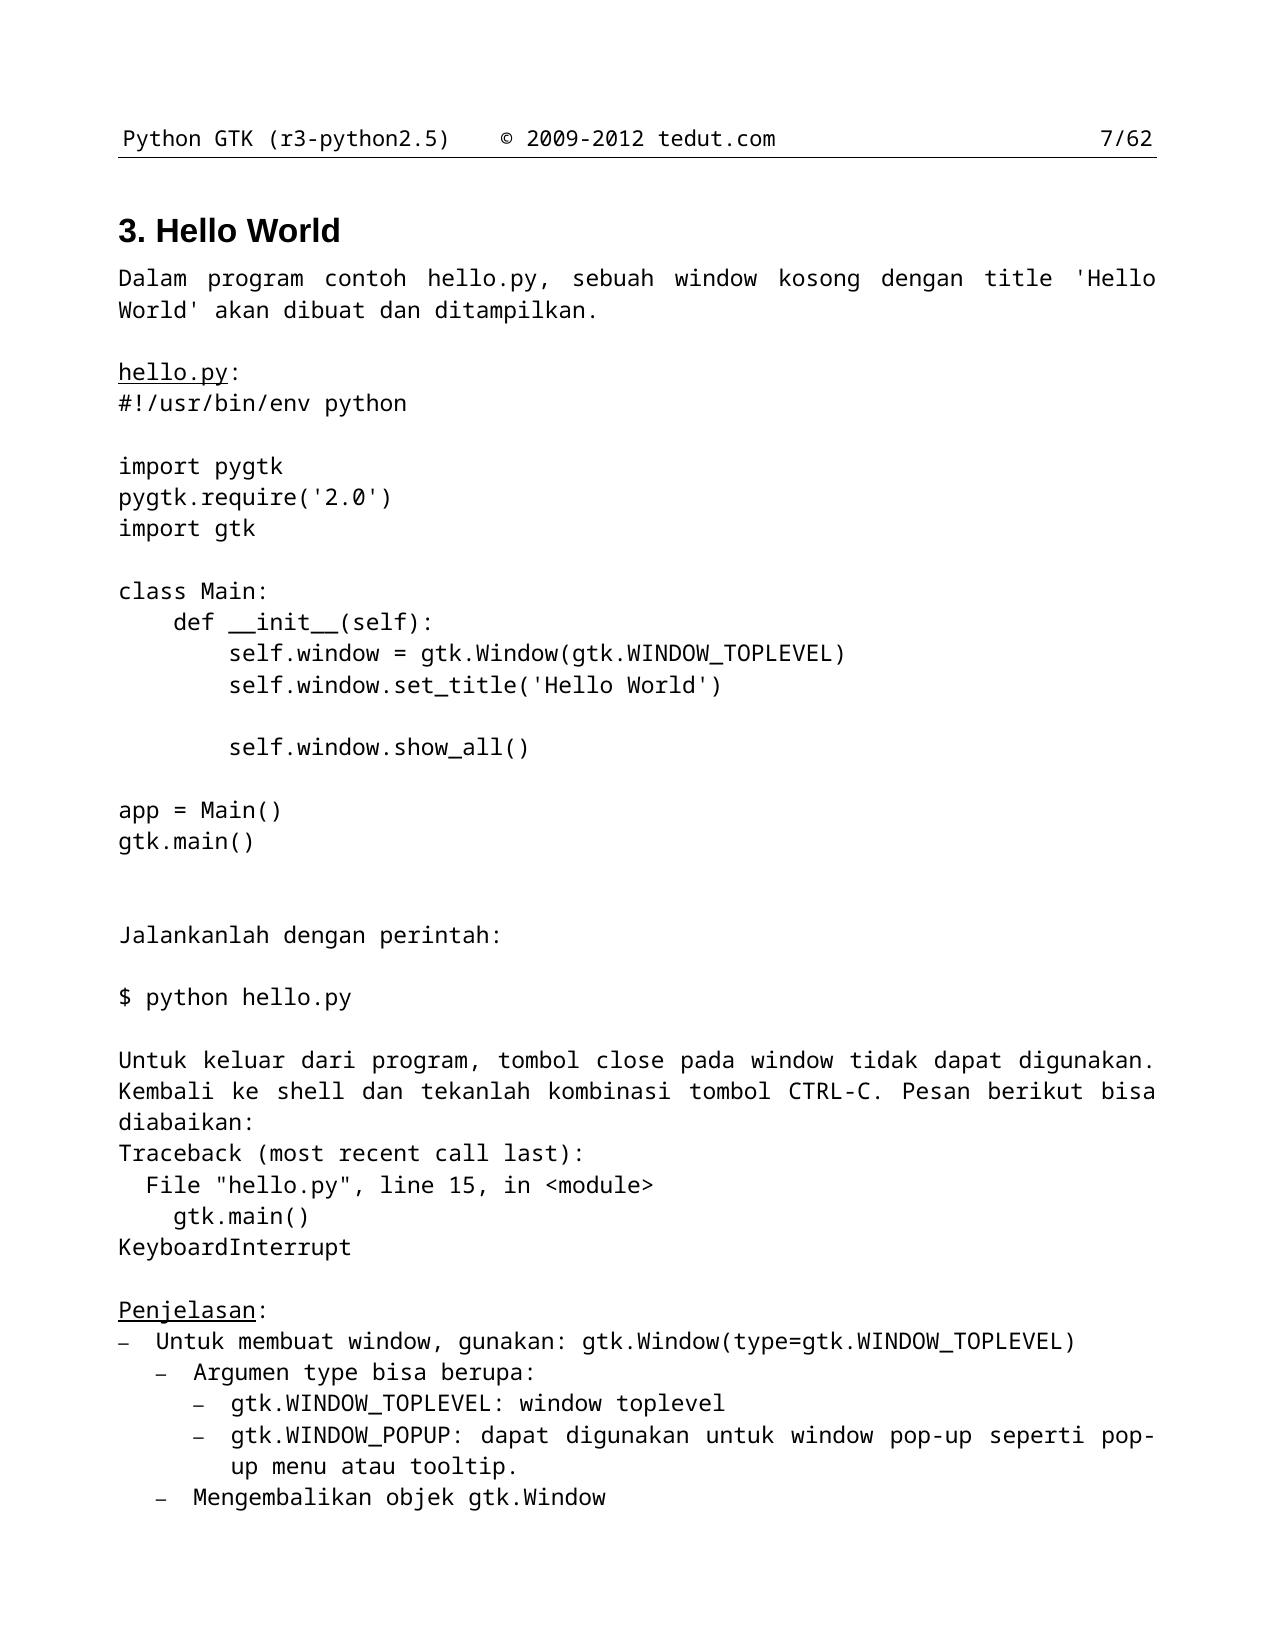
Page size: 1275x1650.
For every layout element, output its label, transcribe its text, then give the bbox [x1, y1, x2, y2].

text Jalankanlah dengan perintah: [118, 919, 1157, 950]
text gtk.main() [118, 1200, 1157, 1231]
list Untuk membuat window, gunakan: gtk.Window(type=gtk.WINDOW_TOPLEVEL) [118, 1325, 1157, 1356]
text app = Main() [118, 794, 1157, 825]
text Traceback (most recent call last): [118, 1137, 1157, 1169]
list Mengembalikan objek gtk.Window [156, 1481, 1157, 1512]
text self.window.set_title('Hello World') [118, 669, 1157, 700]
text pygtk.require('2.0') [118, 481, 1157, 512]
text gtk.main() [118, 825, 1157, 856]
text KeyboardInterrupt [118, 1231, 1157, 1262]
text Untuk keluar dari program, tombol close pada window tidak dapat digunakan. Kembali ke shell dan tekanlah kombinasi tombol CTRL-C. Pesan berikut bisa diabaikan: [118, 1044, 1157, 1137]
subtitle 3. Hello World [118, 211, 1157, 250]
text def __init__(self): [118, 606, 1157, 637]
text $ python hello.py [118, 981, 1157, 1012]
list gtk.WINDOW_TOPLEVEL: window toplevel [193, 1387, 1157, 1419]
text Dalam program contoh hello.py, sebuah window kosong dengan title 'Hello World' akan dibuat dan ditampilkan. [118, 262, 1157, 325]
text class Main: [118, 575, 1157, 606]
text File "hello.py", line 15, in <module> [118, 1169, 1157, 1200]
text import pygtk [118, 450, 1157, 481]
text self.window.show_all() [118, 731, 1157, 762]
text self.window = gtk.Window(gtk.WINDOW_TOPLEVEL) [118, 637, 1157, 669]
text #!/usr/bin/env python [118, 387, 1157, 419]
text Penjelasan: [118, 1294, 1157, 1325]
text import gtk [118, 512, 1157, 544]
list Argumen type bisa berupa: [156, 1356, 1157, 1387]
text hello.py: [118, 356, 1157, 387]
list gtk.WINDOW_POPUP: dapat digunakan untuk window pop-up seperti pop-up menu atau tooltip. [193, 1419, 1157, 1481]
